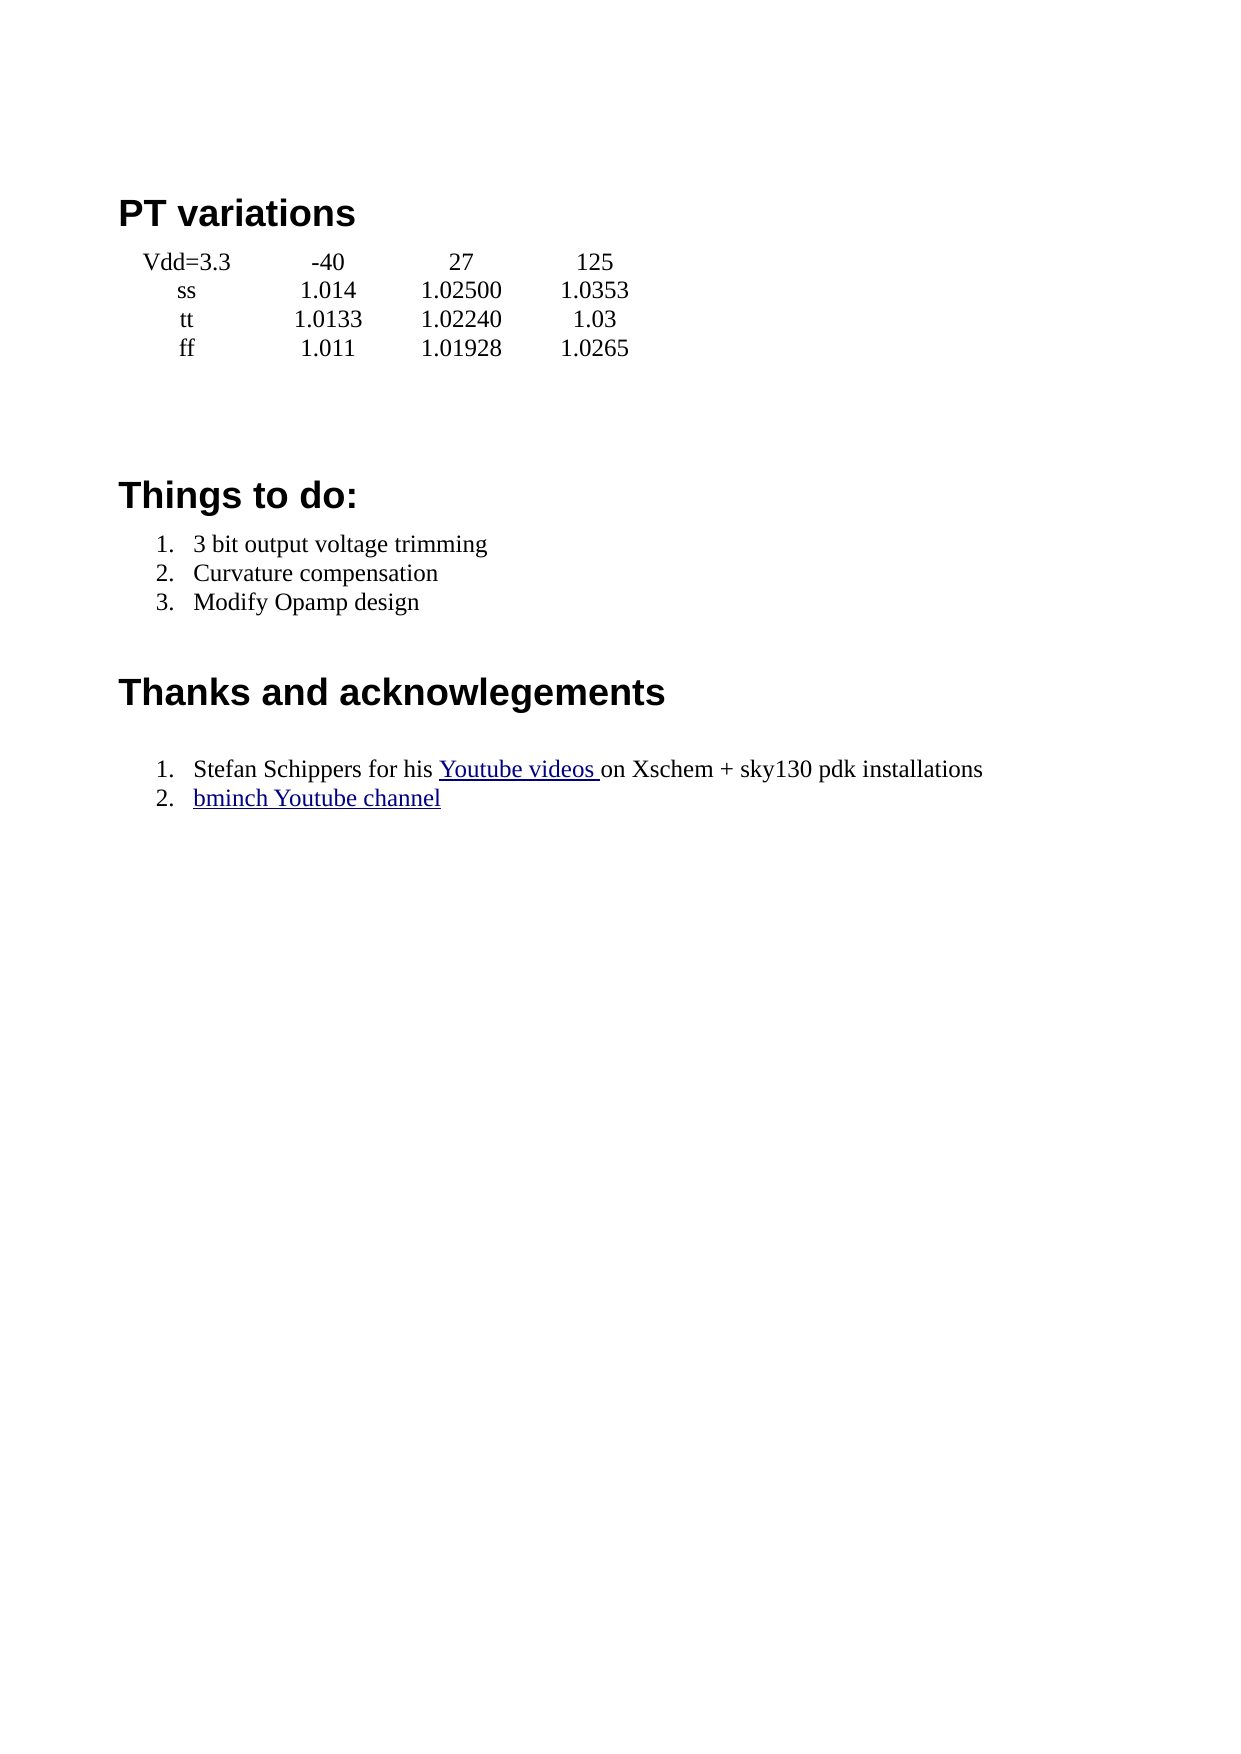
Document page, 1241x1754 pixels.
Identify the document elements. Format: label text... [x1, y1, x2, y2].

table_cell 1.01928 [395, 333, 528, 362]
table_cell 1.011 [261, 333, 394, 362]
table_header Vdd=3.3 [112, 247, 261, 276]
list Curvature compensation [156, 558, 1122, 587]
table_cell 1.014 [261, 276, 394, 304]
list bminch Youtube channel [156, 783, 1122, 812]
subtitle Thanks and acknowlegements [118, 669, 1122, 713]
list Modify Opamp design [156, 587, 1122, 616]
table_cell ss [112, 276, 261, 304]
table_cell 1.03 [528, 304, 661, 333]
table_cell 1.02500 [395, 276, 528, 304]
list Stefan Schippers for his Youtube videos on Xschem + sky130 pdk installations [156, 754, 1122, 783]
table_cell 1.0353 [528, 276, 661, 304]
table_header -40 [261, 247, 394, 276]
table_cell 1.02240 [395, 304, 528, 333]
table_header 27 [395, 247, 528, 276]
table_cell 1.0133 [261, 304, 394, 333]
subtitle PT variations [118, 191, 1122, 234]
subtitle Things to do: [118, 473, 1122, 517]
table_cell ff [112, 333, 261, 362]
table_cell tt [112, 304, 261, 333]
table_cell 1.0265 [528, 333, 661, 362]
list 3 bit output voltage trimming [156, 529, 1122, 558]
table_header 125 [528, 247, 661, 276]
